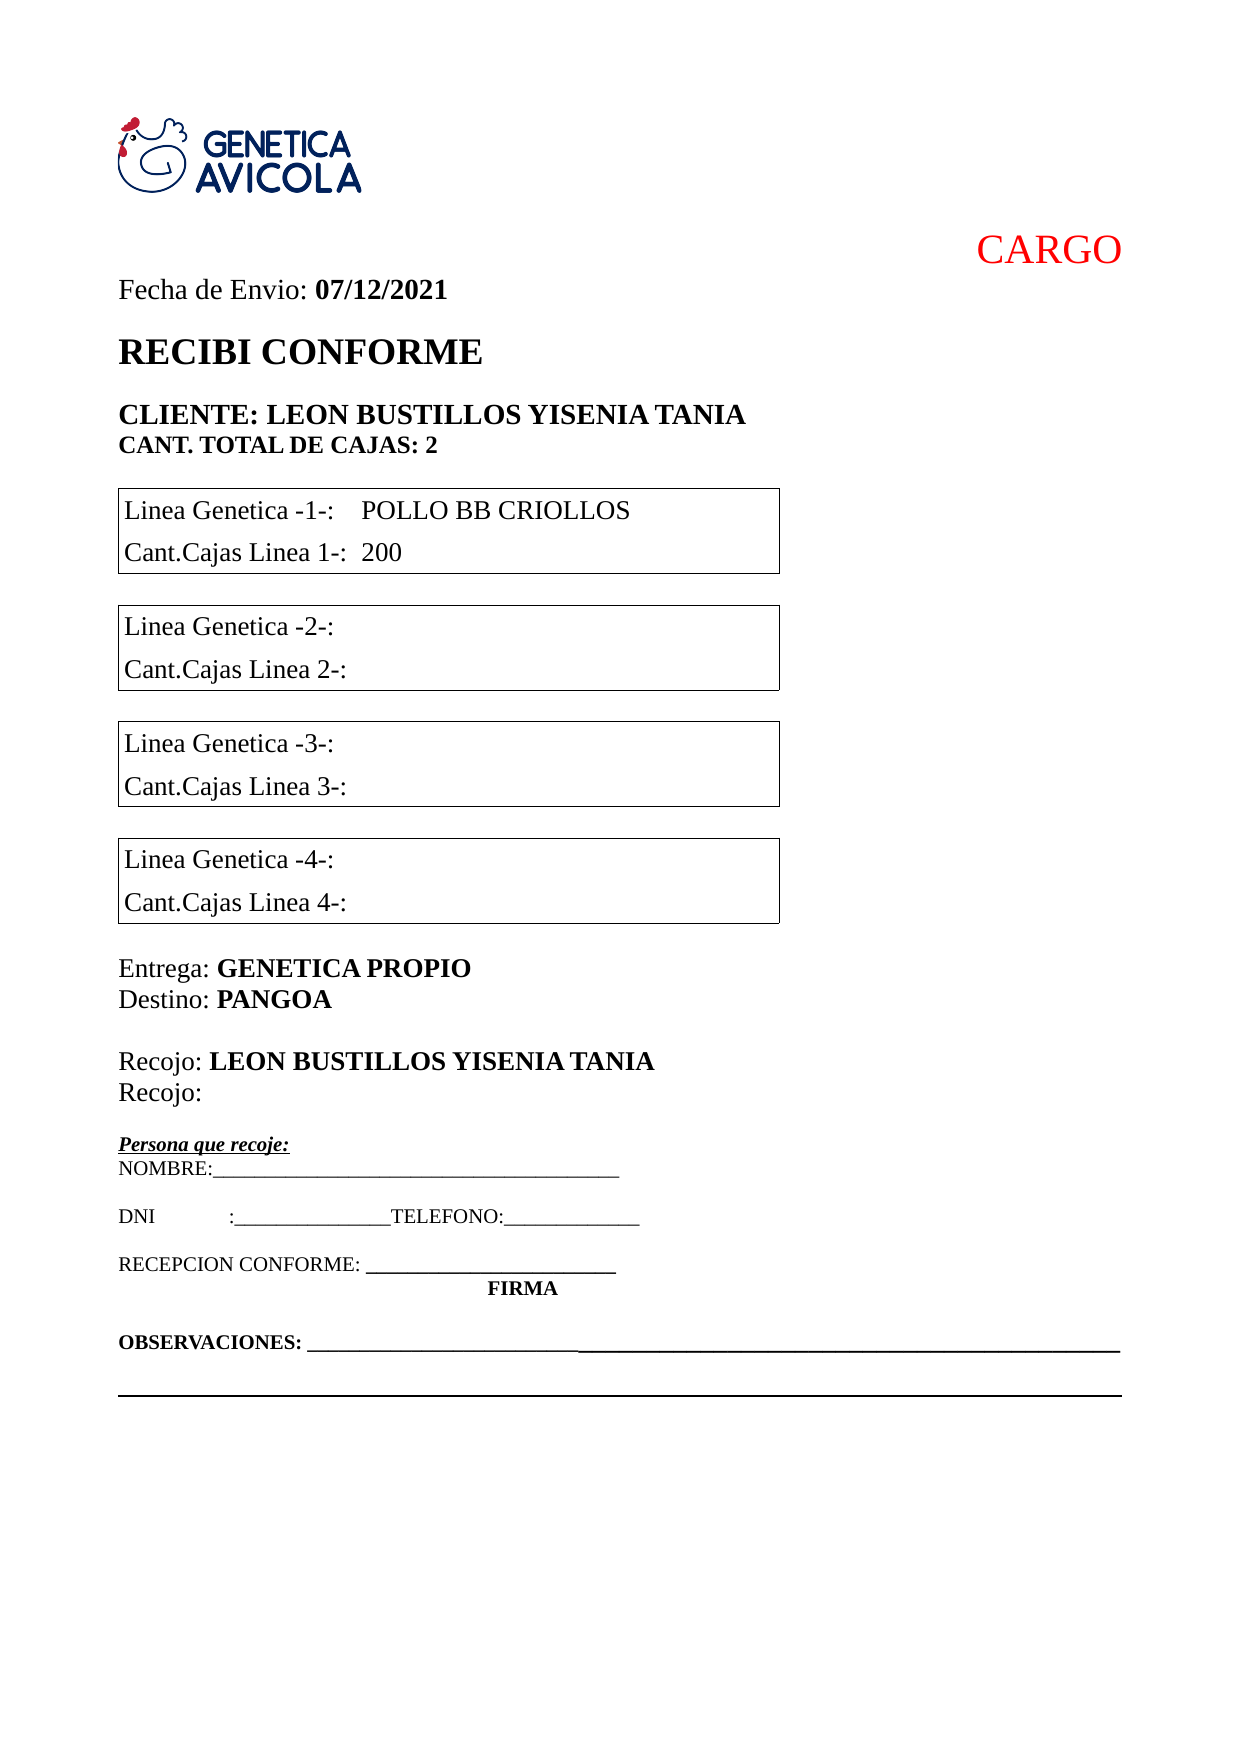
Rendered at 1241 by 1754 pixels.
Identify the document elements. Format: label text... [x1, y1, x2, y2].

text Fecha de Envio: 07/12/2021 [118, 272, 1122, 306]
text Persona que recoje: [118, 1132, 1122, 1156]
table_cell Cant.Cajas Linea 3-: [119, 764, 356, 806]
table_cell [118, 691, 356, 721]
table_cell Linea Genetica -2-: [119, 606, 356, 647]
table_cell [356, 606, 779, 647]
text Destino: PANGOA [118, 983, 1122, 1014]
table_cell [356, 691, 779, 721]
text OBSERVACIONES: __________________________________________________________________ [118, 1324, 1122, 1355]
table_cell Linea Genetica -4-: [119, 839, 356, 880]
table_header Linea Genetica -1-: [119, 489, 356, 531]
text Recojo: [118, 1076, 1122, 1108]
text DNI :_______________TELEFONO:_____________ [118, 1204, 1122, 1228]
text RECIBI CONFORME [118, 330, 1122, 373]
table_cell [356, 764, 779, 806]
table_cell [356, 722, 779, 764]
table_cell [118, 807, 356, 838]
text CANT. TOTAL DE CAJAS: 2 [118, 431, 1122, 459]
table_cell Cant.Cajas Linea 1-: [119, 531, 356, 573]
picture [117, 117, 362, 193]
text NOMBRE:_______________________________________ [118, 1156, 1122, 1180]
table_cell [356, 807, 779, 838]
text RECEPCION CONFORME: ________________________ [118, 1252, 1122, 1276]
table_cell 200 [356, 531, 779, 573]
table_cell Cant.Cajas Linea 4-: [119, 880, 356, 923]
table_header POLLO BB CRIOLLOS [356, 489, 779, 531]
text Entrega: GENETICA PROPIO [118, 952, 1122, 983]
text CARGO [118, 224, 1122, 272]
text FIRMA [118, 1276, 1122, 1300]
table_cell [118, 574, 356, 604]
table_cell Linea Genetica -3-: [119, 722, 356, 764]
table_cell [356, 880, 779, 923]
table_cell [356, 839, 779, 880]
table_cell [356, 574, 779, 604]
table_cell [356, 647, 779, 690]
text Recojo: LEON BUSTILLOS YISENIA TANIA [118, 1045, 1122, 1076]
text CLIENTE: LEON BUSTILLOS YISENIA TANIA [118, 397, 1122, 431]
table_cell Cant.Cajas Linea 2-: [119, 647, 356, 690]
